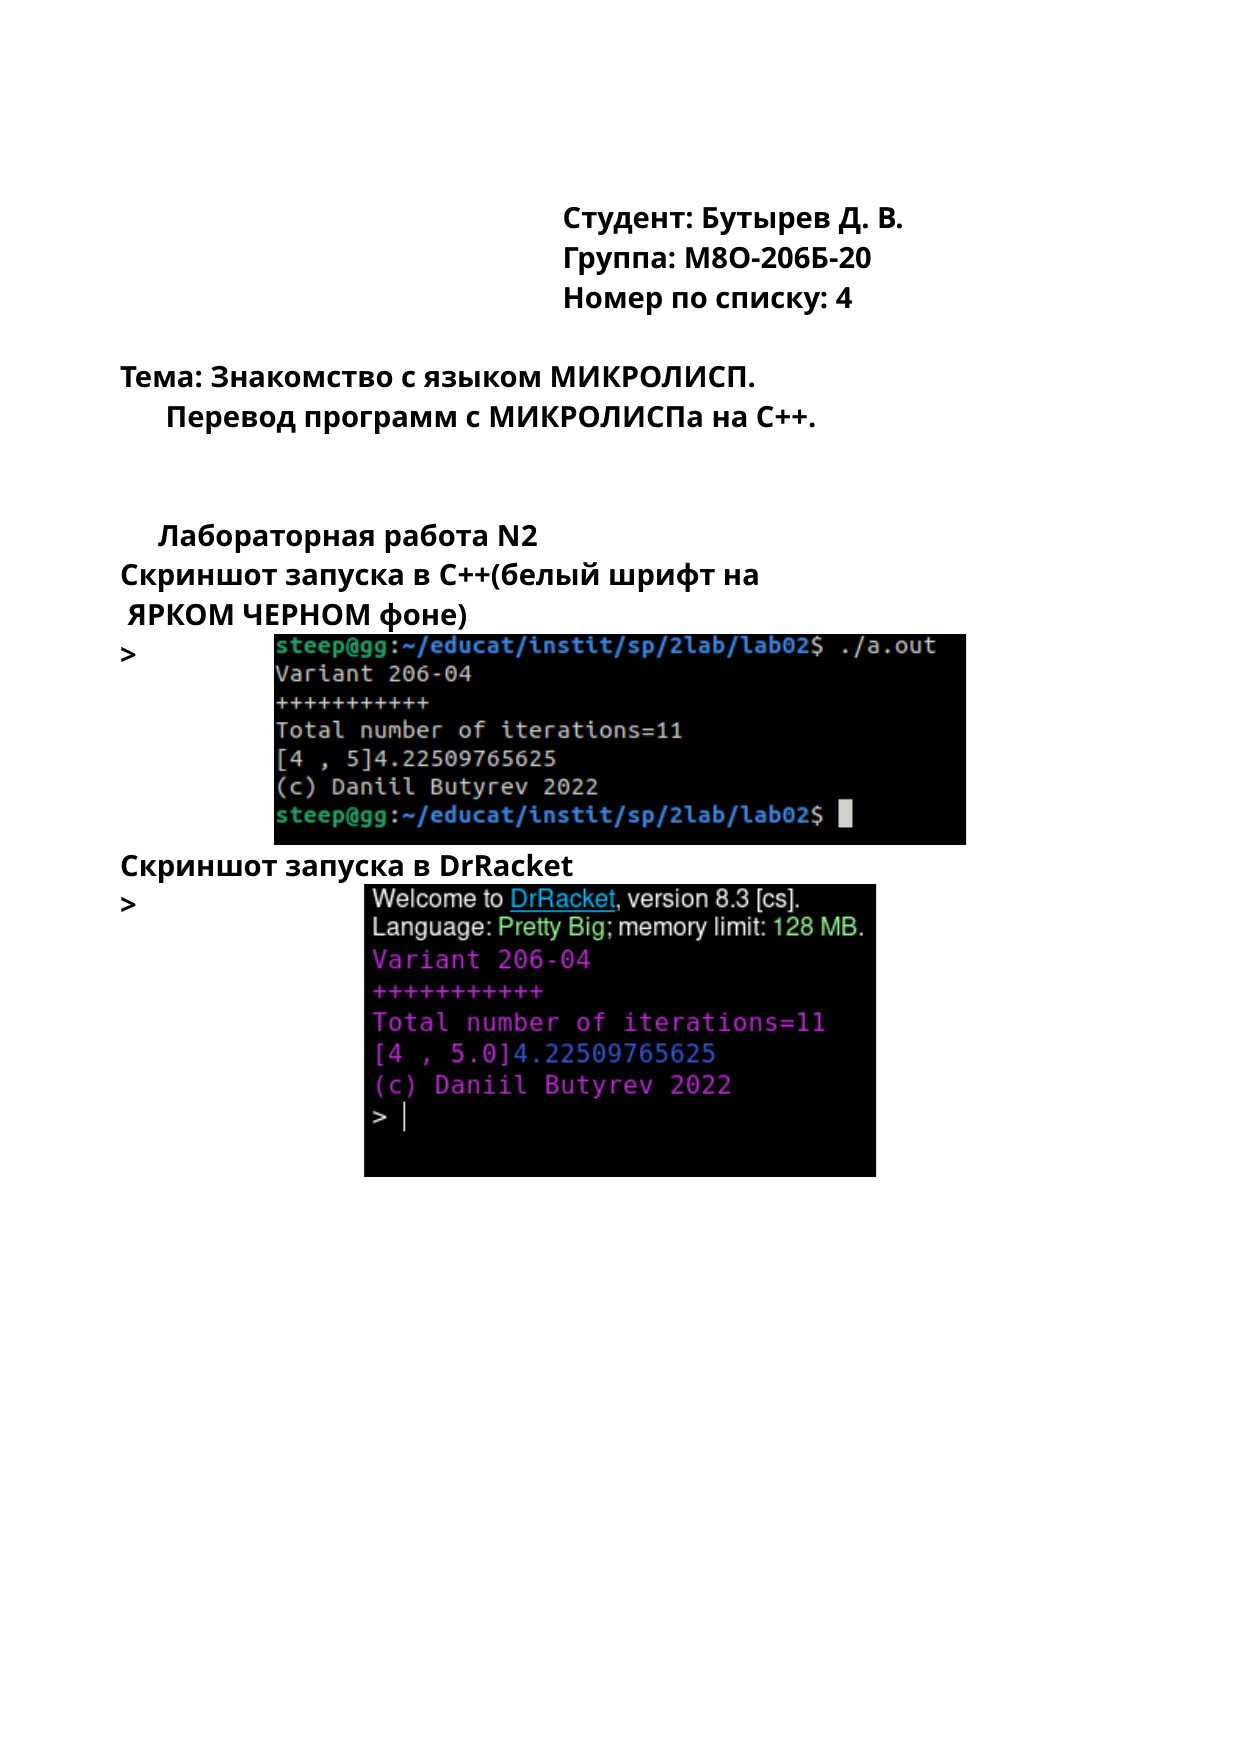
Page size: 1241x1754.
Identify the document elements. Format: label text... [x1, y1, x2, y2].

text Скриншот запуска в DrRacket [120, 674, 1120, 885]
text Лабораторная работа N2 [120, 515, 1120, 555]
text [877, 885, 1120, 924]
text ЯРКОМ ЧЕРНОМ фоне) [120, 594, 1120, 634]
text Скриншот запуска в C++(белый шрифт на [120, 555, 1120, 594]
text Группа: М8О-206Б-20 [120, 237, 1120, 277]
text > [120, 885, 363, 924]
picture [363, 884, 877, 1177]
text Тема: Знакомство с языком МИКРОЛИСП. [120, 356, 1120, 396]
text Перевод программ с МИКРОЛИСПа на С++. [120, 396, 1120, 436]
text Номер по списку: 4 [120, 277, 1120, 317]
text [967, 634, 1120, 674]
text > [120, 634, 274, 674]
text Студент: Бутырев Д. В. [120, 197, 1120, 237]
picture [274, 634, 967, 845]
